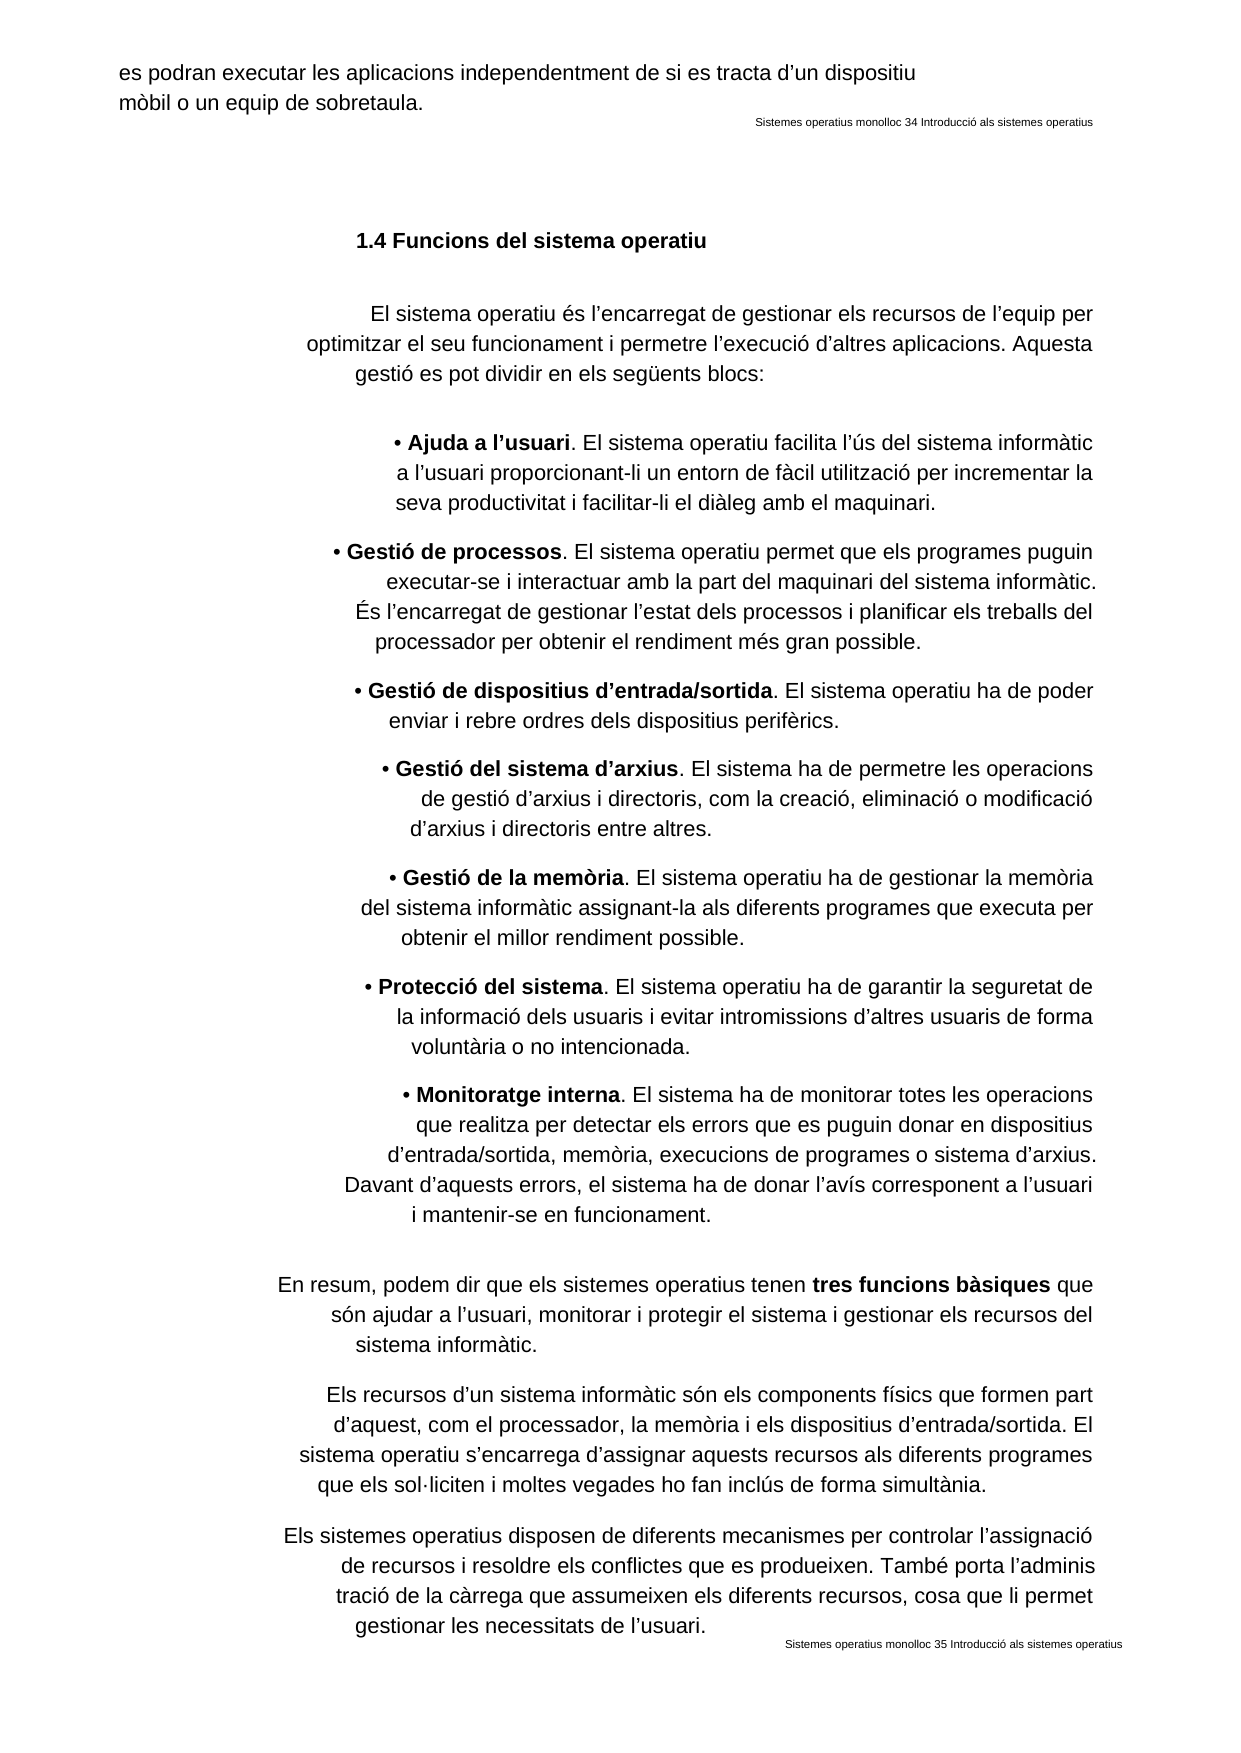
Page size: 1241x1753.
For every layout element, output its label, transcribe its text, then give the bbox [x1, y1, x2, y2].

text Els recursos d’un sistema informàtic són els components físics que formen part [0, 1382, 1093, 1407]
text optimitzar el seu funcionament i permetre l’execució d’altres aplicacions. Aquesta [0, 331, 1093, 356]
text d’arxius i directoris entre altres. [0, 816, 1122, 841]
text del sistema informàtic assignant-la als diferents programes que executa per [0, 895, 1094, 920]
text de gestió d’arxius i directoris, com la creació, eliminació o modificació [0, 786, 1093, 811]
text mòbil o un equip de sobretaula. [118, 90, 1122, 115]
text són ajudar a l’usuari, monitorar i protegir el sistema i gestionar els recursos del [0, 1302, 1093, 1327]
text gestionar les necessitats de l’usuari. [355, 1613, 1122, 1638]
text voluntària o no intencionada. [411, 1033, 1122, 1059]
text executar-se i interactuar amb la part del maquinari del sistema informàtic. [0, 569, 1097, 594]
text • Ajuda a l’usuari. El sistema operatiu facilita l’ús del sistema informàtic [0, 430, 1093, 456]
text i mantenir-se en funcionament. [411, 1202, 1122, 1227]
text d’entrada/sortida, memòria, execucions de programes o sistema d’arxius. [0, 1142, 1097, 1167]
text • Gestió del sistema d’arxius. El sistema ha de permetre les operacions [0, 756, 1093, 781]
text de recursos i resoldre els conflictes que es produeixen. També porta l’adminis [0, 1553, 1096, 1578]
text Davant d’aquests errors, el sistema ha de donar l’avís corresponent a l’usuari [0, 1172, 1093, 1197]
text És l’encarregat de gestionar l’estat dels processos i planificar els treballs del [0, 599, 1093, 624]
text En resum, podem dir que els sistemes operatius tenen tres funcions bàsiques que [0, 1272, 1093, 1297]
text • Monitoratge interna. El sistema ha de monitorar totes les operacions [0, 1082, 1093, 1107]
text Sistemes operatius monolloc 35 Introducció als sistemes operatius [0, 1638, 1123, 1651]
text • Gestió de processos. El sistema operatiu permet que els programes puguin [0, 539, 1093, 564]
text seva productivitat i facilitar-li el diàleg amb el maquinari. [0, 490, 936, 516]
text d’aquest, com el processador, la memòria i els dispositius d’entrada/sortida. El [0, 1412, 1093, 1437]
text Sistemes operatius monolloc 34 Introducció als sistemes operatius [0, 115, 1093, 128]
text processador per obtenir el rendiment més gran possible. [0, 629, 922, 654]
text la informació dels usuaris i evitar intromissions d’altres usuaris de forma [0, 1003, 1093, 1029]
text que realitza per detectar els errors que es puguin donar en dispositius [0, 1112, 1093, 1137]
text gestió es pot dividir en els següents blocs: [355, 361, 1122, 386]
text sistema informàtic. [355, 1332, 1122, 1357]
text obtenir el millor rendiment possible. [0, 925, 745, 950]
text • Protecció del sistema. El sistema operatiu ha de garantir la seguretat de [0, 973, 1093, 999]
text • Gestió de dispositius d’entrada/sortida. El sistema operatiu ha de poder [0, 678, 1094, 703]
text que els sol·liciten i moltes vegades ho fan inclús de forma simultània. [0, 1472, 987, 1497]
text • Gestió de la memòria. El sistema operatiu ha de gestionar la memòria [0, 865, 1093, 890]
text Els sistemes operatius disposen de diferents mecanismes per controlar l’assignació [0, 1523, 1093, 1548]
subtitle 1.4 Funcions del sistema operatiu [356, 228, 1122, 253]
text tració de la càrrega que assumeixen els diferents recursos, cosa que li permet [0, 1583, 1093, 1608]
text es podran executar les aplicacions independentment de si es tracta d’un dispositiu [119, 60, 1122, 85]
text El sistema operatiu és l’encarregat de gestionar els recursos de l’equip per [0, 301, 1094, 326]
text sistema operatiu s’encarrega d’assignar aquests recursos als diferents programes [0, 1442, 1093, 1467]
text a l’usuari proporcionant-li un entorn de fàcil utilització per incrementar la [0, 460, 1093, 486]
text enviar i rebre ordres dels dispositius perifèrics. [0, 708, 840, 733]
